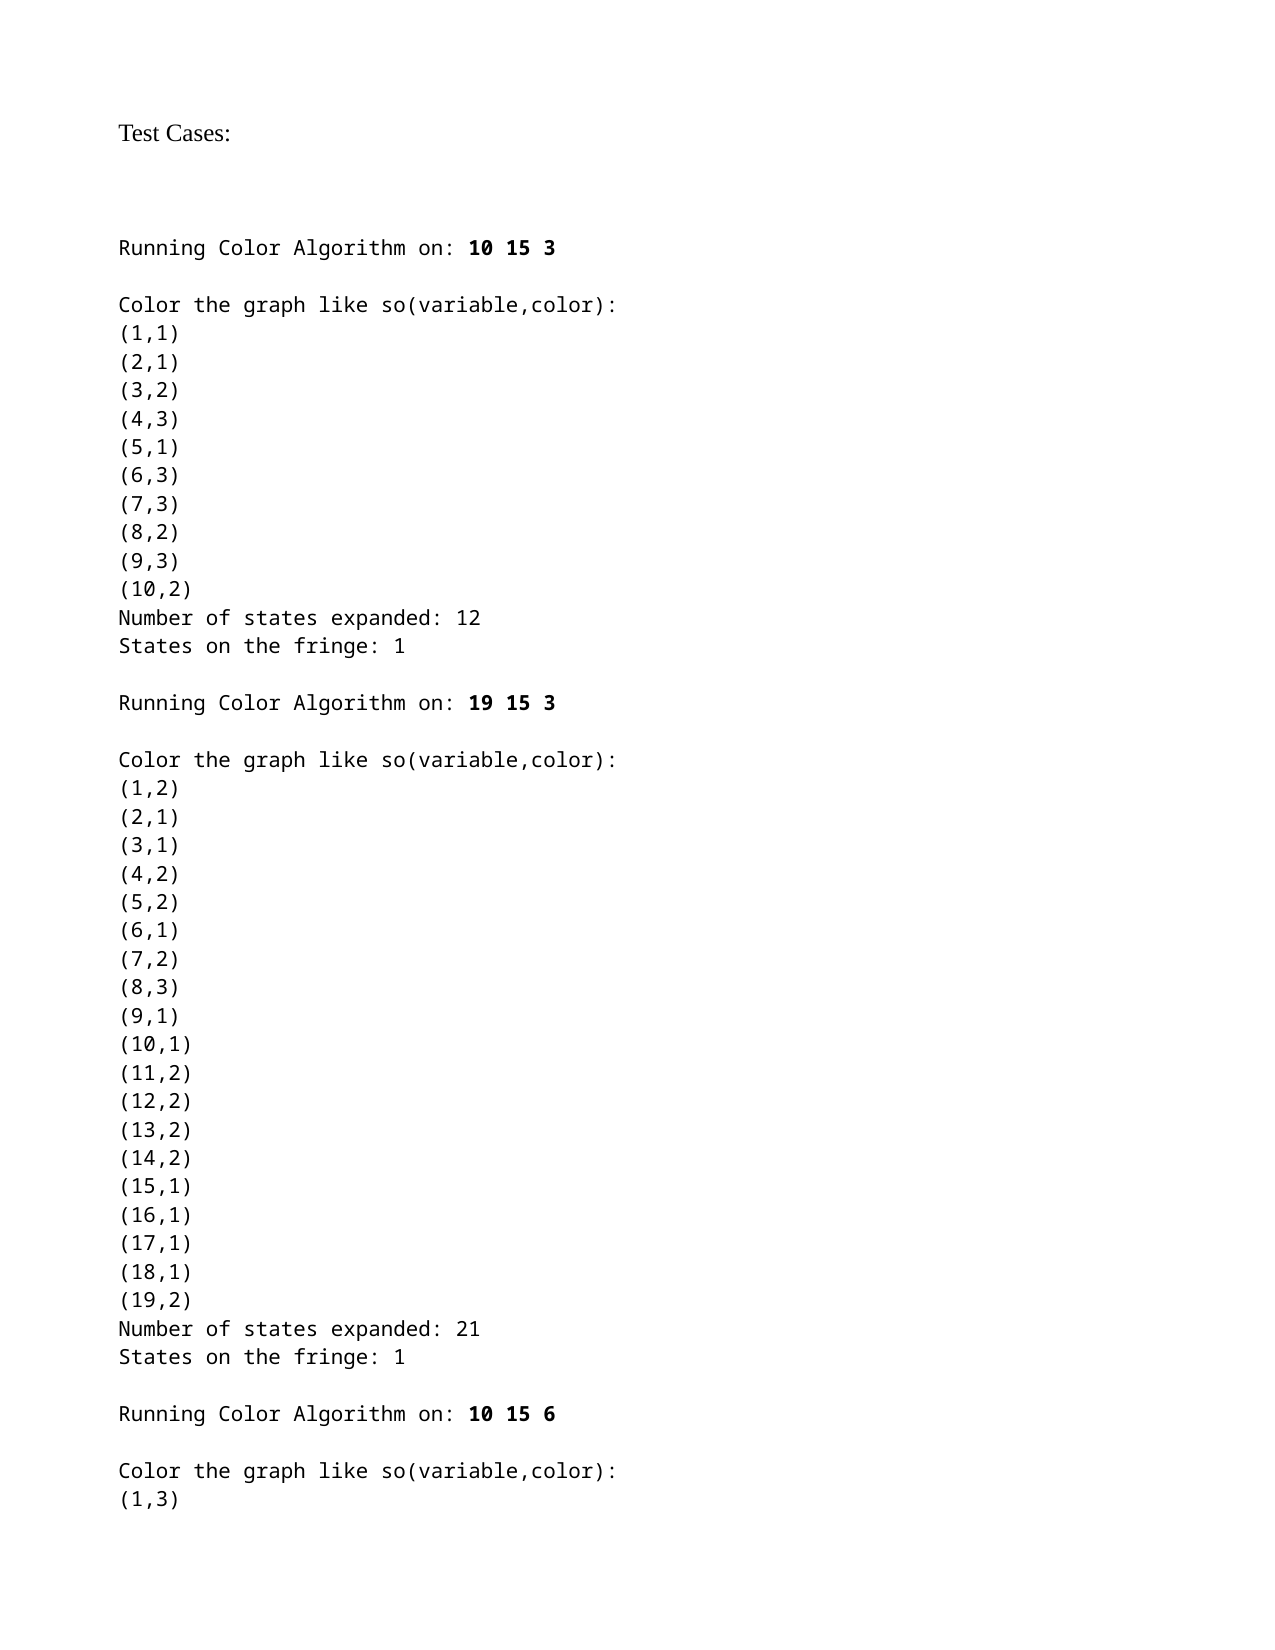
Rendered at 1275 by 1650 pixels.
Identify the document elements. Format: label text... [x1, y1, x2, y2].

text Number of states expanded: 21 [118, 1314, 1157, 1342]
text (4,2) [118, 859, 1157, 887]
text States on the fringe: 1 [118, 631, 1157, 660]
text (6,1) [118, 916, 1157, 944]
text Color the graph like so(variable,color): [118, 745, 1157, 773]
text (1,3) [118, 1484, 1157, 1513]
text Number of states expanded: 12 [118, 603, 1157, 631]
text (1,2) [118, 773, 1157, 802]
text (3,1) [118, 830, 1157, 859]
text (16,1) [118, 1200, 1157, 1228]
text (2,1) [118, 347, 1157, 375]
text (10,2) [118, 574, 1157, 603]
text (4,3) [118, 404, 1157, 432]
text (12,2) [118, 1086, 1157, 1115]
text (9,1) [118, 1001, 1157, 1029]
text (13,2) [118, 1115, 1157, 1143]
text (14,2) [118, 1143, 1157, 1172]
text (7,3) [118, 489, 1157, 517]
text (15,1) [118, 1172, 1157, 1200]
text Color the graph like so(variable,color): [118, 1456, 1157, 1484]
text Running Color Algorithm on: 10 15 6 [118, 1399, 1157, 1427]
text (2,1) [118, 802, 1157, 830]
text States on the fringe: 1 [118, 1342, 1157, 1371]
text (7,2) [118, 944, 1157, 972]
text (6,3) [118, 461, 1157, 489]
text (8,2) [118, 517, 1157, 546]
text (3,2) [118, 375, 1157, 404]
text (8,3) [118, 972, 1157, 1001]
text Color the graph like so(variable,color): [118, 290, 1157, 318]
text (1,1) [118, 318, 1157, 347]
text (9,3) [118, 546, 1157, 574]
text (5,2) [118, 887, 1157, 916]
text Running Color Algorithm on: 19 15 3 [118, 688, 1157, 717]
text (17,1) [118, 1228, 1157, 1257]
text (11,2) [118, 1058, 1157, 1086]
text (5,1) [118, 432, 1157, 461]
text Test Cases: [118, 118, 1157, 147]
text (10,1) [118, 1029, 1157, 1058]
text (18,1) [118, 1257, 1157, 1285]
text Running Color Algorithm on: 10 15 3 [118, 233, 1157, 262]
text (19,2) [118, 1285, 1157, 1314]
